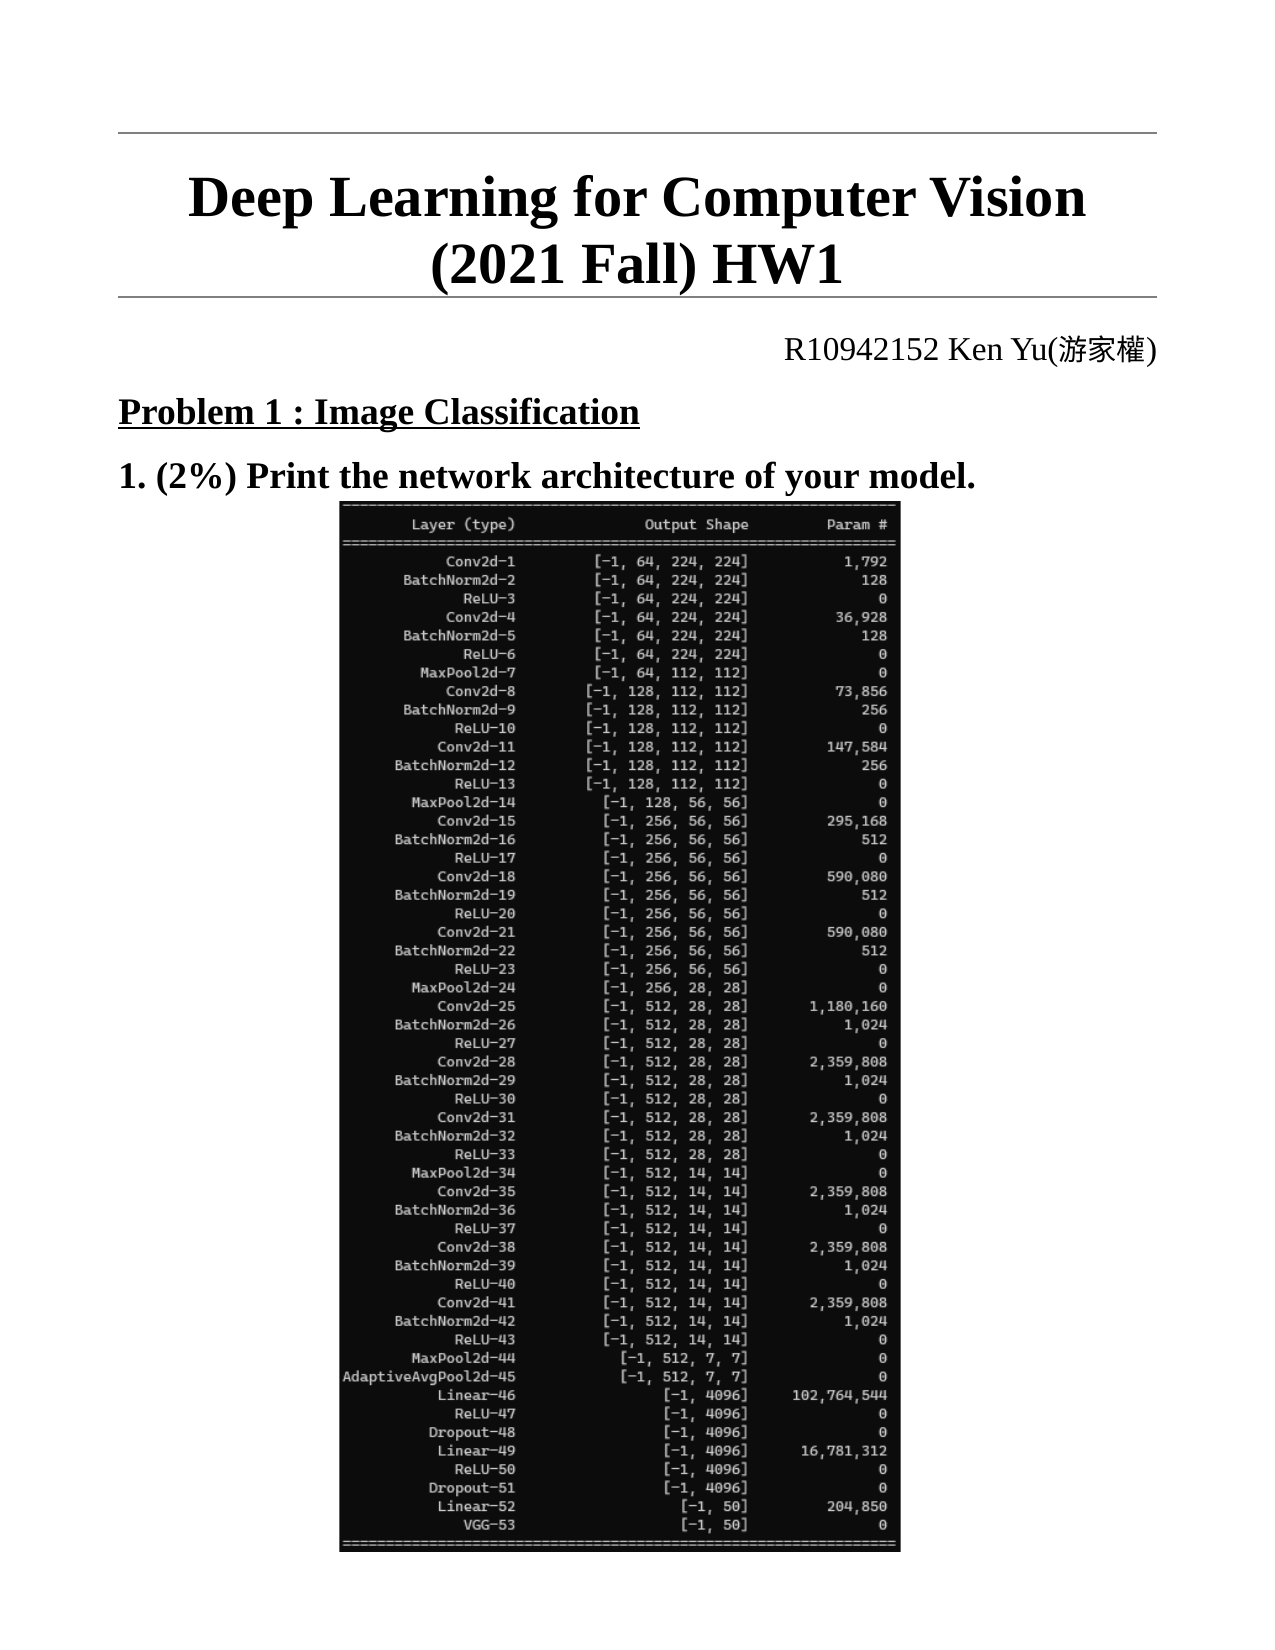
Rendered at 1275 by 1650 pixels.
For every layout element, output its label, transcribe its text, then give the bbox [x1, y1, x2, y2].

picture [339, 501, 901, 1552]
text 1. (2%) Print the network architecture of your model. [118, 454, 1157, 497]
text Problem 1 : Image Classification [118, 389, 1157, 433]
text Deep Learning for Computer Vision (2021 Fall) HW1 [118, 162, 1157, 296]
text R10942152 Ken Yu(游家權) [118, 326, 1157, 369]
